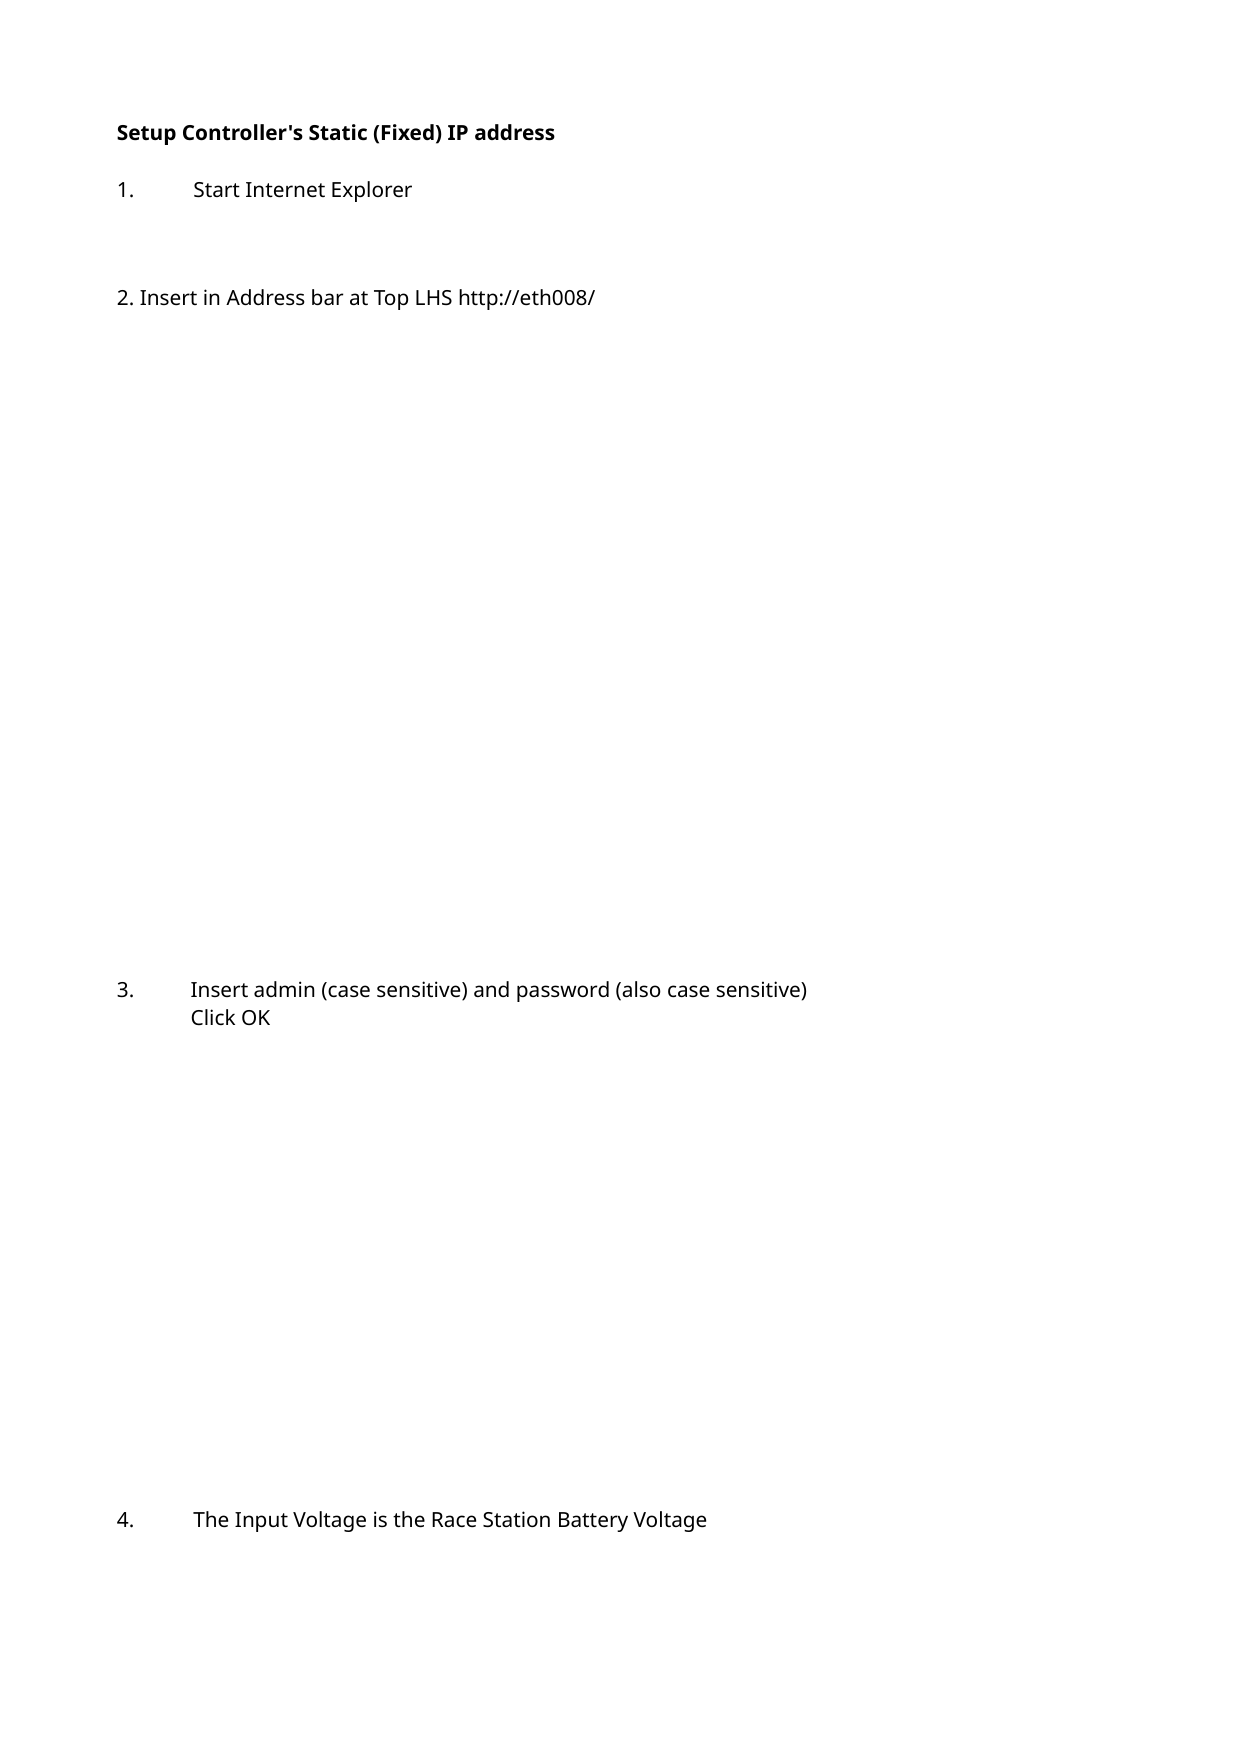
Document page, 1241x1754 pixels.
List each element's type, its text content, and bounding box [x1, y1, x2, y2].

text Click OK [117, 1003, 1122, 1032]
list 2. Insert in Address bar at Top LHS http://eth008/ [117, 203, 1122, 312]
list The Input Voltage is the Race Station Battery Voltage [117, 1505, 1122, 1534]
list Start Internet Explorer [117, 175, 1122, 203]
text 3. Insert admin (case sensitive) and password (also case sensitive) [117, 975, 1122, 1003]
text Setup Controller's Static (Fixed) IP address [117, 118, 1122, 147]
